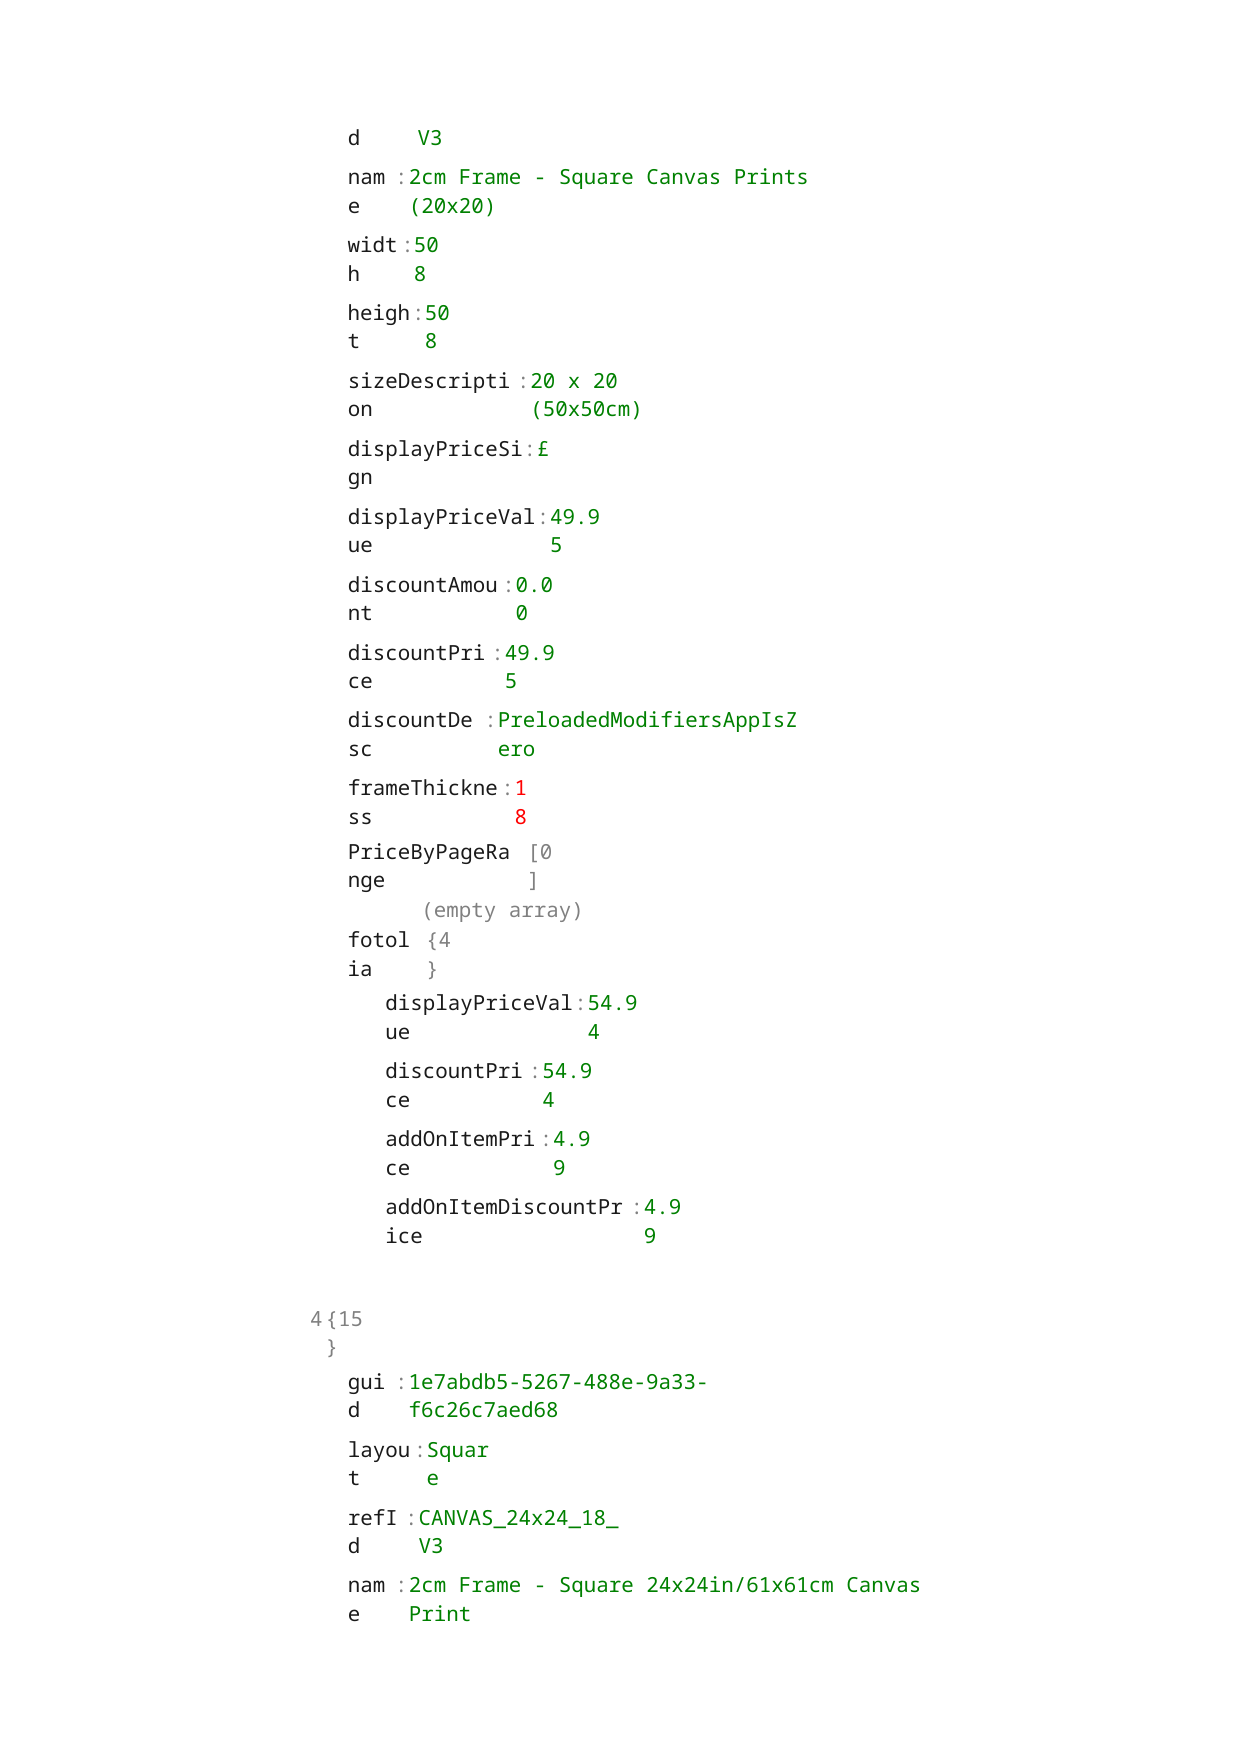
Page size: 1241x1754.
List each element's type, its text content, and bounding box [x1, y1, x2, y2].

table_cell [268, 118, 1240, 158]
table_header addOnItemDiscountPrice [385, 1188, 630, 1255]
table_cell [268, 1256, 1240, 1279]
table_header [381, 984, 385, 1052]
table_cell [263, 1120, 268, 1188]
table_cell [263, 1304, 268, 1362]
table_header [343, 633, 348, 701]
table_cell [118, 565, 263, 633]
table_cell [118, 1188, 263, 1256]
table_header [381, 1188, 385, 1255]
table_header £ [537, 429, 550, 497]
table_header displayPriceSign [348, 429, 523, 497]
table_cell [939, 1566, 1240, 1634]
table_cell [268, 429, 343, 497]
table_cell [263, 1188, 268, 1256]
table_cell [268, 294, 343, 361]
table_header [343, 565, 348, 633]
table_header discountAmount [348, 565, 502, 633]
table_cell [118, 158, 263, 226]
table_header [343, 1566, 348, 1634]
table_header 49.95 [505, 633, 561, 701]
table_cell [263, 1498, 268, 1566]
table_header 508 [425, 294, 458, 361]
table_cell [268, 226, 343, 293]
table_cell [268, 984, 381, 1052]
table_header 508 [414, 226, 447, 293]
table_cell [268, 1188, 1240, 1256]
table_header refId [348, 1498, 405, 1566]
table_cell [118, 361, 263, 429]
table_header 2cm Frame - Square 24x24in/61x61cm Canvas Print [409, 1566, 939, 1634]
table_header 4 [310, 1304, 321, 1362]
table_header 1e7abdb5-5267-488e-9a33-f6c26c7aed68 [408, 1362, 813, 1430]
table_header [343, 1430, 348, 1498]
table_header [343, 1362, 348, 1430]
table_header : [523, 429, 537, 497]
table_header : [395, 1566, 408, 1634]
table_header height [348, 294, 412, 361]
table_header [421, 925, 426, 984]
table_header : [484, 701, 498, 769]
table_cell [118, 1362, 263, 1430]
table_header CANVAS_24x24_18_V3 [418, 1498, 619, 1566]
table_cell [118, 837, 263, 895]
table_header [523, 837, 527, 895]
table_header [381, 1120, 385, 1187]
table_cell [268, 361, 343, 429]
table_header addOnItemPrice [385, 1120, 539, 1187]
table_header {15} [325, 1304, 364, 1362]
table_cell [118, 497, 263, 565]
table_cell [263, 1362, 268, 1430]
table_header : [537, 497, 550, 565]
table_cell [118, 701, 263, 769]
table_cell [268, 1304, 306, 1362]
table_header [0] [527, 837, 562, 895]
table_header [343, 701, 348, 769]
table_cell [263, 1430, 268, 1498]
table_cell [263, 158, 268, 226]
table_header layout [348, 1430, 413, 1498]
table_header 49.95 [550, 497, 607, 565]
table_header [343, 158, 348, 225]
table_header sizeDescription [348, 361, 517, 429]
table_header 2cm Frame - Square Canvas Prints (20x20) [409, 158, 859, 225]
table_header [381, 1052, 385, 1119]
table_header : [502, 565, 515, 633]
table_header {4} [426, 925, 459, 984]
table_header discountPrice [385, 1052, 529, 1119]
table_cell [118, 1498, 263, 1566]
table_cell [268, 1120, 1240, 1188]
table_cell [550, 429, 1240, 497]
table_cell [263, 895, 268, 925]
table_header : [395, 1362, 408, 1430]
table_header name [348, 1566, 395, 1634]
table_cell [118, 1566, 263, 1634]
table_header displayPriceValue [385, 984, 574, 1052]
table_header : [574, 984, 587, 1052]
table_header PriceByPageRange [348, 837, 522, 895]
table_cell [118, 895, 263, 925]
table_header 4.99 [644, 1188, 691, 1255]
table_header 150915_18_V3 [418, 118, 550, 157]
table_cell [802, 701, 1240, 769]
table_header [343, 925, 347, 984]
table_header [343, 429, 348, 497]
table_cell [263, 429, 268, 497]
table_header : [491, 633, 504, 701]
table_header 54.94 [588, 984, 645, 1052]
table_cell [607, 497, 1240, 565]
table_header : [395, 158, 408, 225]
table_cell [263, 497, 268, 565]
table_header [343, 497, 348, 565]
table_header discountDesc [348, 701, 484, 769]
table_cell [118, 1052, 263, 1120]
table_header guid [348, 1362, 395, 1430]
table_header : [501, 769, 514, 837]
table_cell [118, 294, 263, 361]
table_header 0.00 [515, 565, 561, 633]
table_header PreloadedModifiersAppIsZero [498, 701, 802, 769]
table_cell [263, 1256, 268, 1279]
table_cell [268, 1052, 1240, 1120]
table_header displayPriceValue [348, 497, 537, 565]
table_cell [619, 1498, 1240, 1566]
table_cell [118, 769, 263, 837]
table_header discountPrice [348, 633, 491, 701]
table_header [343, 294, 347, 361]
table_header : [401, 226, 413, 293]
table_cell [263, 226, 268, 293]
table_cell [118, 925, 263, 984]
table_cell [268, 497, 343, 565]
table_cell [263, 565, 268, 633]
table_header 54.94 [542, 1052, 599, 1119]
table_cell [263, 294, 268, 361]
table_cell [268, 701, 343, 769]
table_cell [447, 226, 1240, 293]
table_cell [268, 769, 343, 837]
table_cell [268, 633, 343, 701]
table_header 20 x 20 (50x50cm) [530, 361, 722, 429]
table_header : [529, 1052, 542, 1119]
table_cell [263, 1566, 268, 1634]
table_header [343, 837, 348, 895]
table_cell [493, 1430, 1240, 1498]
table_cell [118, 1120, 263, 1188]
table_cell [118, 984, 263, 1052]
table_cell [263, 701, 268, 769]
table_cell [118, 1430, 263, 1498]
table_header name [348, 158, 395, 225]
table_cell [268, 1280, 1240, 1304]
table_header [343, 226, 347, 293]
table_cell [268, 158, 1240, 226]
table_cell [118, 633, 263, 701]
table_cell [268, 1498, 343, 1566]
table_header fotolia [348, 925, 421, 984]
table_header [343, 1498, 348, 1566]
table_header Square [426, 1430, 493, 1498]
table_cell [813, 1362, 1240, 1430]
table_cell [268, 837, 343, 895]
table_cell [118, 226, 263, 293]
table_header : [412, 294, 424, 361]
table_header : [540, 1120, 553, 1187]
table_header [343, 769, 348, 837]
table_cell [268, 1362, 343, 1430]
table_cell [268, 1430, 343, 1498]
table_cell [263, 984, 268, 1052]
table_cell [118, 429, 263, 497]
table_header : [414, 1430, 426, 1498]
table_header : [630, 1188, 644, 1255]
table_cell [118, 1256, 263, 1279]
table_cell [561, 633, 1240, 701]
table_header : [405, 1498, 418, 1566]
table_header : [404, 118, 417, 157]
table_cell [561, 565, 1240, 633]
table_cell [268, 1566, 343, 1634]
table_cell [458, 294, 1240, 361]
table_cell [459, 925, 1240, 984]
table_header 4.99 [553, 1120, 599, 1187]
table_cell [263, 769, 268, 837]
table_header d [348, 118, 404, 157]
table_cell [263, 837, 268, 895]
table_cell [118, 1280, 263, 1304]
table_cell [263, 1280, 268, 1304]
table_cell [263, 1052, 268, 1120]
table_cell [645, 984, 1240, 1052]
table_cell (empty array) [268, 895, 1240, 925]
table_cell [268, 925, 343, 984]
table_cell [263, 633, 268, 701]
table_cell [722, 361, 1240, 429]
table_cell [263, 361, 268, 429]
table_header : [517, 361, 530, 429]
table_cell [118, 1304, 263, 1362]
table_cell [268, 565, 343, 633]
table_header frameThickness [348, 769, 501, 837]
table_header [343, 118, 348, 157]
table_header [306, 1304, 310, 1362]
table_cell [263, 925, 268, 984]
table_header [321, 1304, 325, 1362]
table_cell [118, 118, 263, 158]
table_header [343, 361, 348, 429]
table_header width [348, 226, 401, 293]
table_cell [263, 118, 268, 158]
table_cell [562, 837, 1240, 895]
table_cell [538, 769, 1240, 837]
table_cell [364, 1304, 1240, 1362]
table_header 18 [514, 769, 538, 837]
